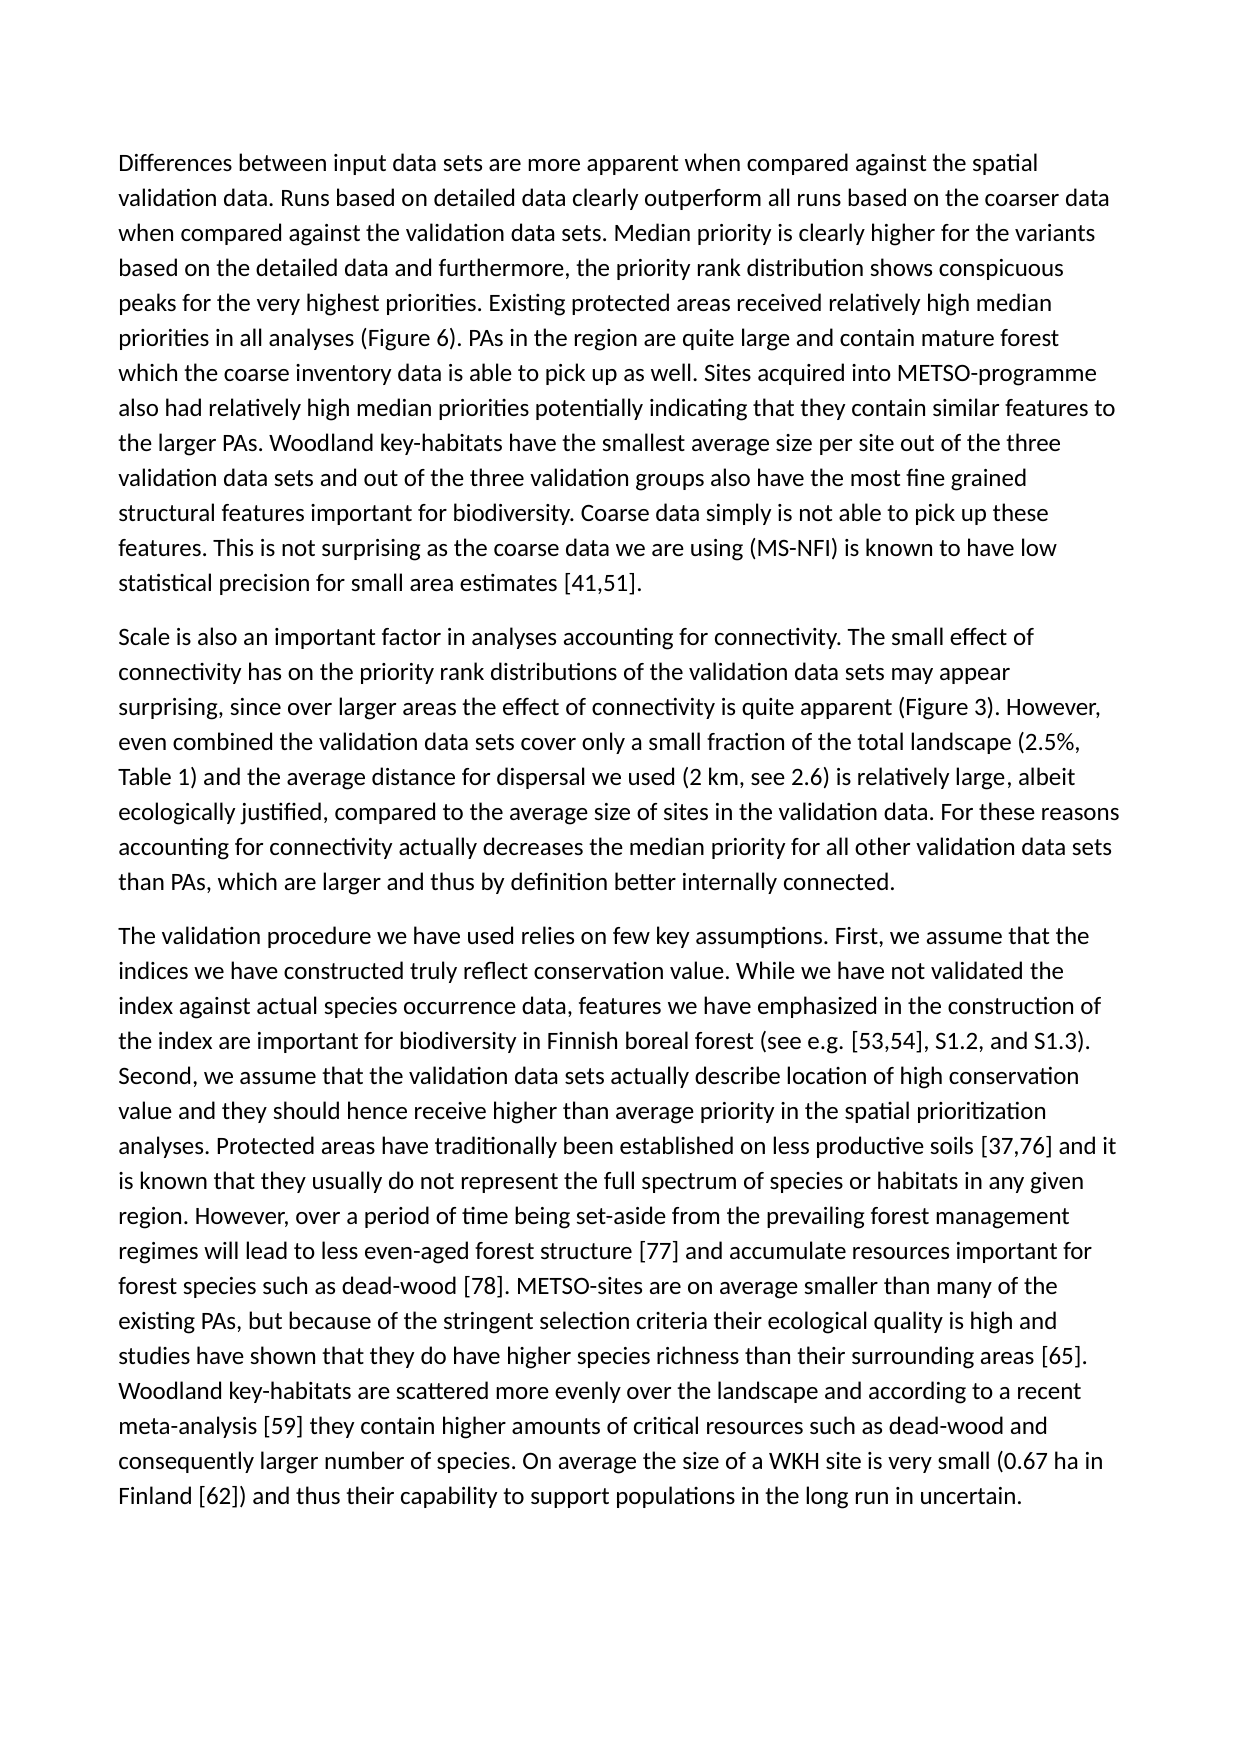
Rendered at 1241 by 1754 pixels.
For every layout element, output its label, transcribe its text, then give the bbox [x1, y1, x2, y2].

text Differences between input data sets are more apparent when compared against the spatial validation data. Runs based on detailed data clearly outperform all runs based on the coarser data when compared against the validation data sets. Median priority is clearly higher for the variants based on the detailed data and furthermore, the priority rank distribution shows conspicuous peaks for the very highest priorities. Existing protected areas received relatively high median priorities in all analyses (Figure 6). PAs in the region are quite large and contain mature forest which the coarse inventory data is able to pick up as well. Sites acquired into METSO-programme also had relatively high median priorities potentially indicating that they contain similar features to the larger PAs. Woodland key-habitats have the smallest average size per site out of the three validation data sets and out of the three validation groups also have the most fine grained structural features important for biodiversity. Coarse data simply is not able to pick up these features. This is not surprising as the coarse data we are using (MS-NFI) is known to have low statistical precision for small area estimates [41,51]. [118, 148, 1122, 598]
text The validation procedure we have used relies on few key assumptions. First, we assume that the indices we have constructed truly reflect conservation value. While we have not validated the index against actual species occurrence data, features we have emphasized in the construction of the index are important for biodiversity in Finnish boreal forest (see e.g. [53,54], S1.2, and S1.3). Second, we assume that the validation data sets actually describe location of high conservation value and they should hence receive higher than average priority in the spatial prioritization analyses. Protected areas have traditionally been established on less productive soils [37,76] and it is known that they usually do not represent the full spectrum of species or habitats in any given region. However, over a period of time being set-aside from the prevailing forest management regimes will lead to less even-aged forest structure [77] and accumulate resources important for forest species such as dead-wood [78]. METSO-sites are on average smaller than many of the existing PAs, but because of the stringent selection criteria their ecological quality is high and studies have shown that they do have higher species richness than their surrounding areas [65]. Woodland key-habitats are scattered more evenly over the landscape and according to a recent meta-analysis [59] they contain higher amounts of critical resources such as dead-wood and consequently larger number of species. On average the size of a WKH site is very small (0.67 ha in Finland [62]) and thus their capability to support populations in the long run in uncertain. [118, 920, 1122, 1511]
text Scale is also an important factor in analyses accounting for connectivity. The small effect of connectivity has on the priority rank distributions of the validation data sets may appear surprising, since over larger areas the effect of connectivity is quite apparent (Figure 3). However, even combined the validation data sets cover only a small fraction of the total landscape (2.5%, Table 1) and the average distance for dispersal we used (2 km, see 2.6) is relatively large, albeit ecologically justified, compared to the average size of sites in the validation data. For these reasons accounting for connectivity actually decreases the median priority for all other validation data sets than PAs, which are larger and thus by definition better internally connected. [118, 621, 1122, 897]
